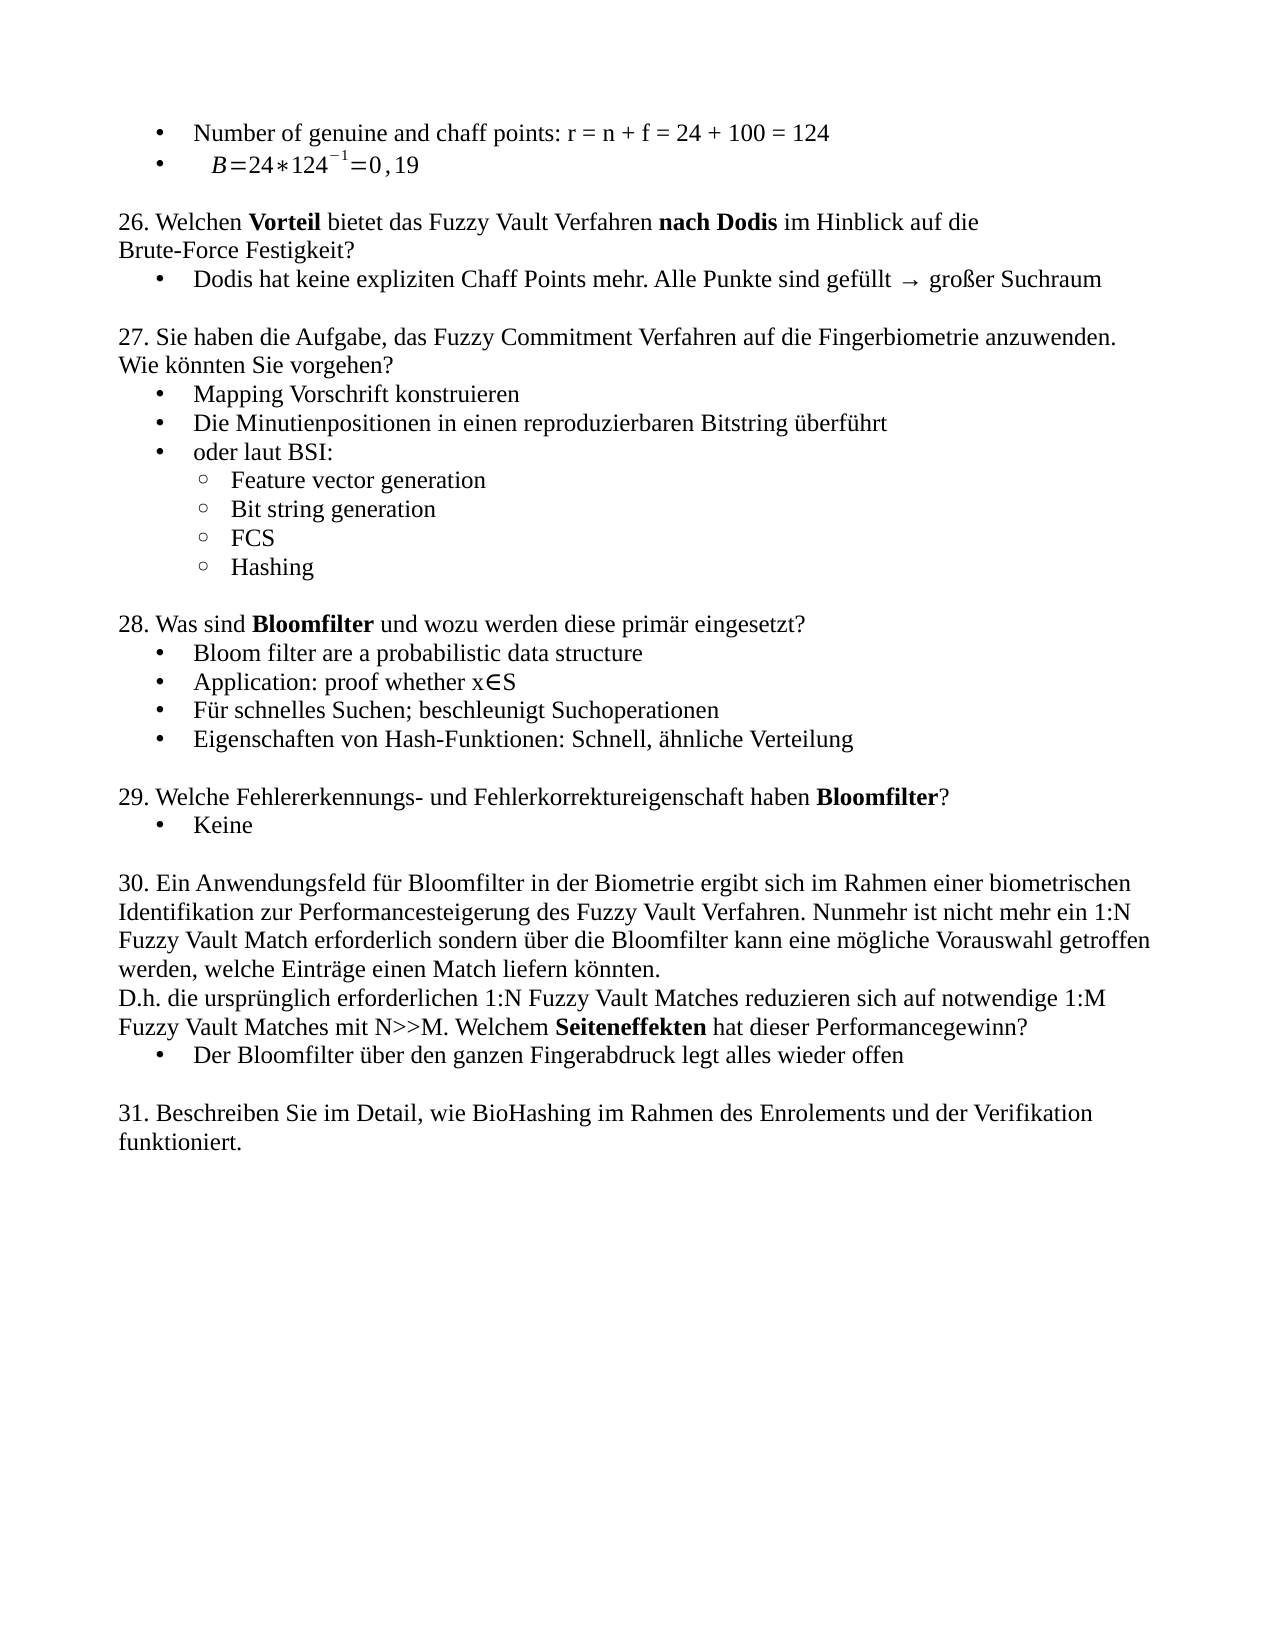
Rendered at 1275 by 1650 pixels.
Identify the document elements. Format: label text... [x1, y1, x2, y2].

list Der Bloomfilter über den ganzen Fingerabdruck legt alles wieder offen [156, 1041, 1157, 1069]
list Für schnelles Suchen; beschleunigt Suchoperationen [156, 696, 1157, 724]
text D.h. die ursprünglich erforderlichen 1:N Fuzzy Vault Matches reduzieren sich auf notwendige 1:M Fuzzy Vault Matches mit N>>M. Welchem Seiteneffekten hat dieser Performancegewinn? [118, 983, 1157, 1041]
list Mapping Vorschrift konstruieren [156, 379, 1157, 408]
list Hashing [193, 552, 1157, 581]
list Application: proof whether x∈S [156, 667, 1157, 696]
list Bloom filter are a probabilistic data structure [156, 638, 1157, 667]
list Bit string generation [193, 494, 1157, 523]
text 29. Welche Fehlererkennungs- und Fehlerkorrektureigenschaft haben Bloomfilter? [118, 782, 1157, 811]
text 31. Beschreiben Sie im Detail, wie BioHashing im Rahmen des Enrolements und der Verifikation funktioniert. [118, 1098, 1157, 1156]
list Keine [156, 811, 1157, 839]
text 28. Was sind Bloomfilter und wozu werden diese primär eingesetzt? [118, 609, 1157, 638]
list oder laut BSI: [156, 437, 1157, 466]
text 30. Ein Anwendungsfeld für Bloomfilter in der Biometrie ergibt sich im Rahmen einer biometrischen Identifikation zur Performancesteigerung des Fuzzy Vault Verfahren. Nunmehr ist nicht mehr ein 1:N Fuzzy Vault Match erforderlich sondern über die Bloomfilter kann eine mögliche Vorauswahl getroffen werden, welche Einträge einen Match liefern könnten. [118, 868, 1157, 983]
list Die Minutienpositionen in einen reproduzierbaren Bitstring überführt [156, 408, 1157, 437]
text 26. Welchen Vorteil bietet das Fuzzy Vault Verfahren nach Dodis im Hinblick auf die Brute-Force Festigkeit? [118, 207, 1157, 264]
list Number of genuine and chaff points: r = n + f = 24 + 100 = 124 [156, 118, 1157, 147]
list Feature vector generation [193, 466, 1157, 494]
list FCS [193, 523, 1157, 552]
text 27. Sie haben die Aufgabe, das Fuzzy Commitment Verfahren auf die Fingerbiometrie anzuwenden. Wie könnten Sie vorgehen? [118, 322, 1157, 379]
list Eigenschaften von Hash-Funktionen: Schnell, ähnliche Verteilung [156, 724, 1157, 753]
list Dodis hat keine expliziten Chaff Points mehr. Alle Punkte sind gefüllt → großer Suchraum [156, 264, 1157, 293]
